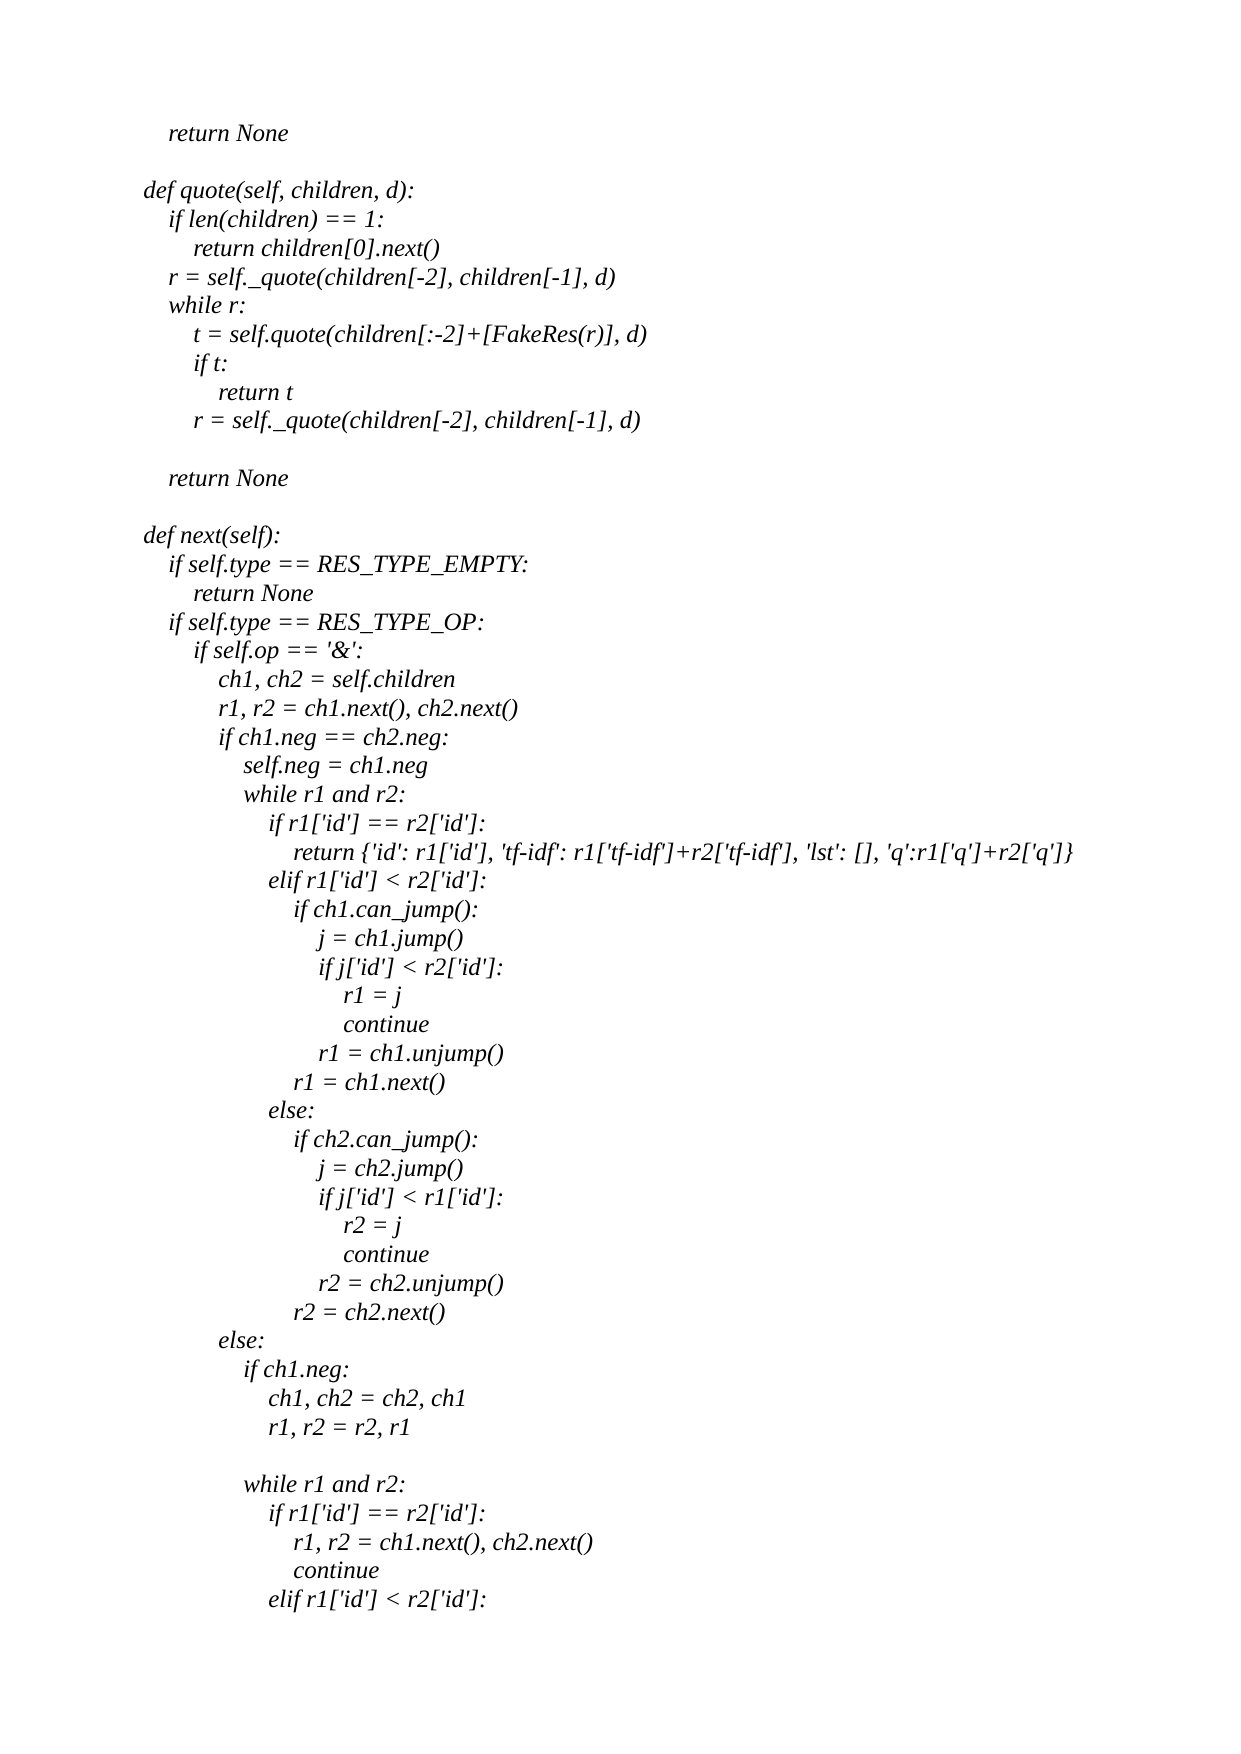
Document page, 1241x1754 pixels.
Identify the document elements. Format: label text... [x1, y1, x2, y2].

text r1 = ch1.next() [118, 1067, 1122, 1096]
text j = ch1.jump() [118, 923, 1122, 952]
text if self.type == RES_TYPE_EMPTY: [118, 549, 1122, 578]
text if j['id'] < r2['id']: [118, 952, 1122, 981]
text else: [118, 1326, 1122, 1354]
text if r1['id'] == r2['id']: [118, 1498, 1122, 1527]
text while r1 and r2: [118, 1469, 1122, 1498]
text if t: [118, 348, 1122, 377]
text r1, r2 = r2, r1 [118, 1412, 1122, 1441]
text if ch2.can_jump(): [118, 1124, 1122, 1153]
text r2 = ch2.next() [118, 1297, 1122, 1326]
text return t [118, 377, 1122, 406]
text def next(self): [118, 521, 1122, 549]
text r = self._quote(children[-2], children[-1], d) [118, 262, 1122, 291]
text elif r1['id'] < r2['id']: [118, 866, 1122, 894]
text r1, r2 = ch1.next(), ch2.next() [118, 1527, 1122, 1556]
text if ch1.can_jump(): [118, 894, 1122, 923]
text return None [118, 578, 1122, 607]
text ch1, ch2 = self.children [118, 664, 1122, 693]
text if self.type == RES_TYPE_OP: [118, 607, 1122, 636]
text if self.op == '&': [118, 636, 1122, 664]
text if len(children) == 1: [118, 204, 1122, 233]
text if j['id'] < r1['id']: [118, 1182, 1122, 1211]
text r1 = j [118, 981, 1122, 1009]
text continue [118, 1239, 1122, 1268]
text def quote(self, children, d): [118, 176, 1122, 204]
text if r1['id'] == r2['id']: [118, 808, 1122, 837]
text if ch1.neg: [118, 1354, 1122, 1383]
text r1, r2 = ch1.next(), ch2.next() [118, 693, 1122, 722]
text return {'id': r1['id'], 'tf-idf': r1['tf-idf']+r2['tf-idf'], 'lst': [], 'q':r1['q']+r2['q']} [118, 837, 1122, 866]
text r = self._quote(children[-2], children[-1], d) [118, 406, 1122, 434]
text t = self.quote(children[:-2]+[FakeRes(r)], d) [118, 319, 1122, 348]
text r2 = ch2.unjump() [118, 1268, 1122, 1297]
text return None [118, 463, 1122, 492]
text while r1 and r2: [118, 779, 1122, 808]
text ch1, ch2 = ch2, ch1 [118, 1383, 1122, 1412]
text r2 = j [118, 1211, 1122, 1239]
text continue [118, 1009, 1122, 1038]
text self.neg = ch1.neg [118, 751, 1122, 779]
text r1 = ch1.unjump() [118, 1038, 1122, 1067]
text if ch1.neg == ch2.neg: [118, 722, 1122, 751]
text return children[0].next() [118, 233, 1122, 262]
text continue [118, 1556, 1122, 1584]
text elif r1['id'] < r2['id']: [118, 1584, 1122, 1613]
text return None [118, 118, 1122, 147]
text else: [118, 1096, 1122, 1124]
text while r: [118, 291, 1122, 319]
text j = ch2.jump() [118, 1153, 1122, 1182]
